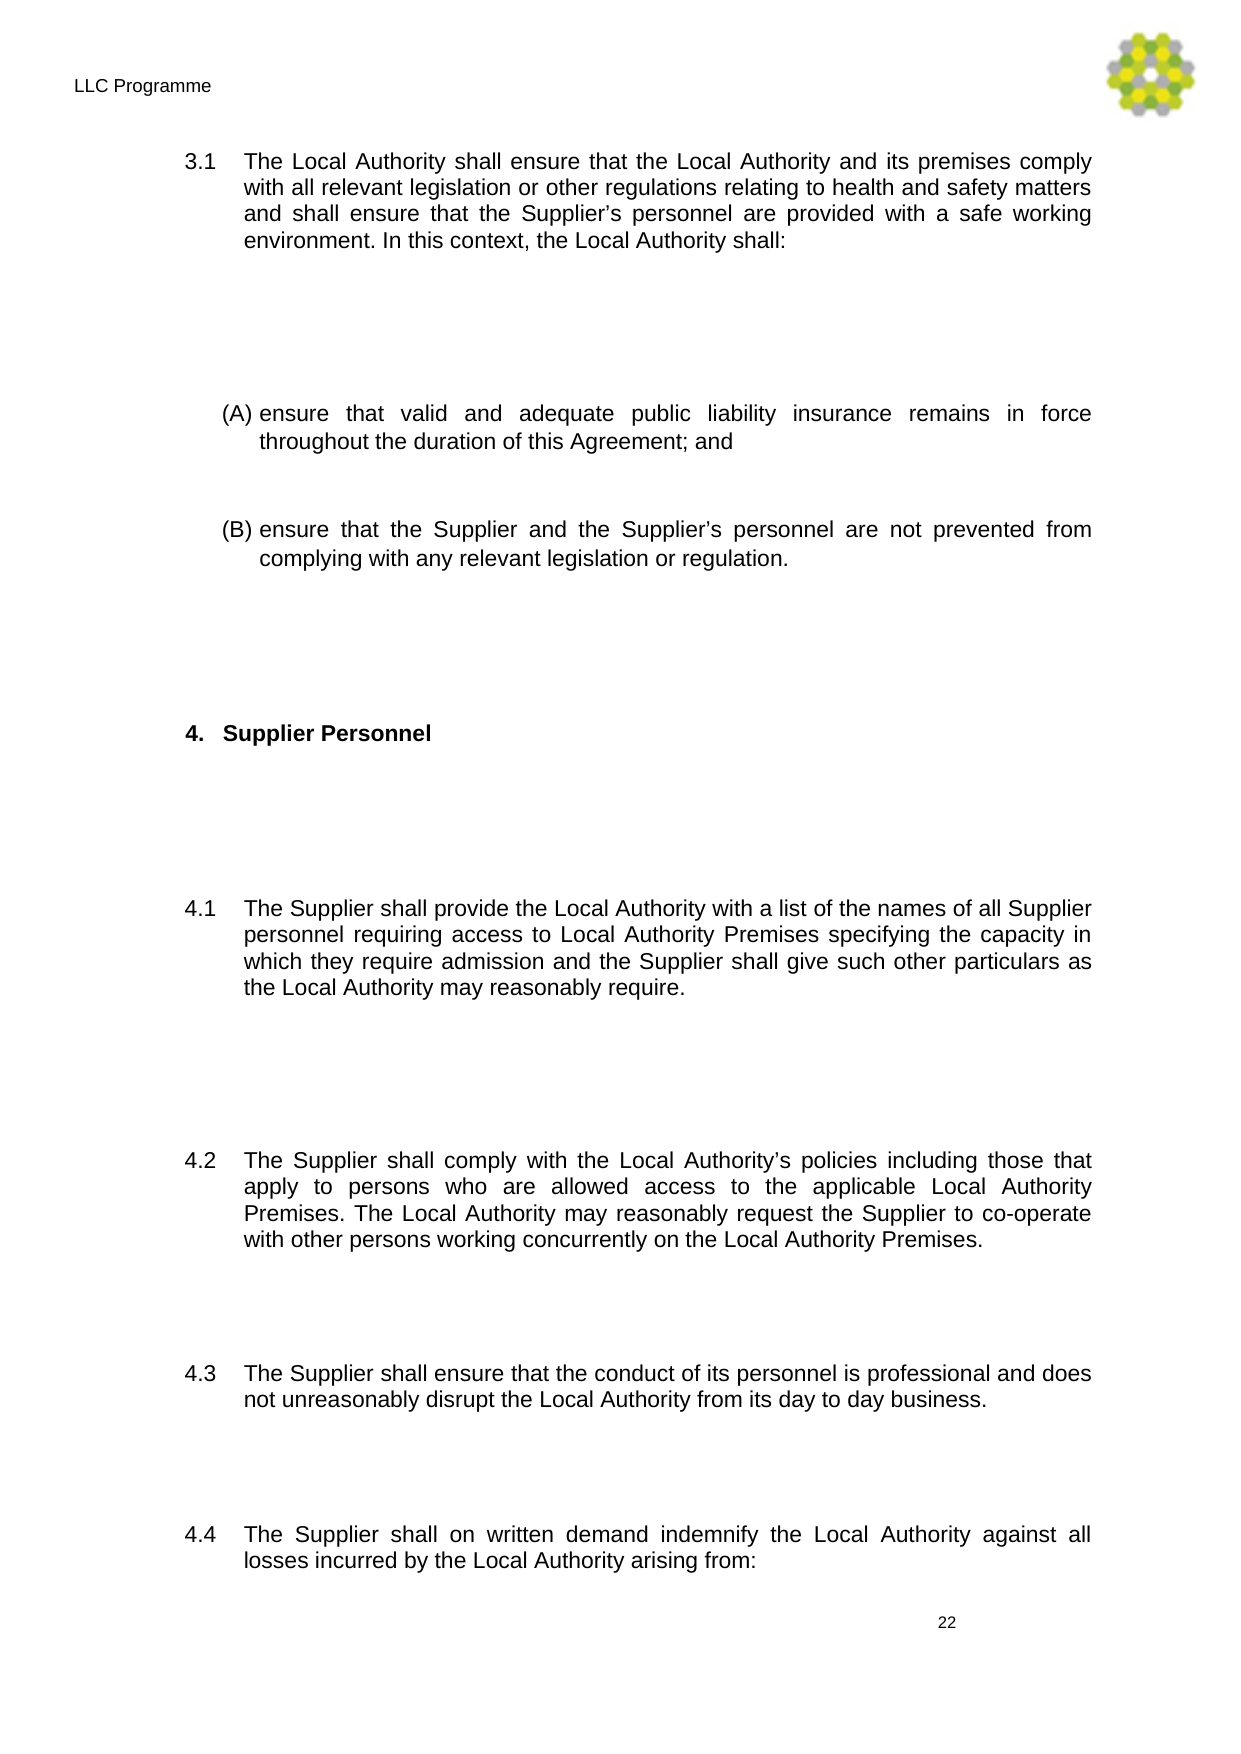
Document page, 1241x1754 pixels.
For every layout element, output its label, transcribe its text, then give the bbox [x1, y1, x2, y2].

list The Supplier shall comply with the Local Authority’s policies including those that apply to persons who are allowed access to the applicable Local Authority Premises. The Local Authority may reasonably request the Supplier to co-operate with other persons working concurrently on the Local Authority Premises. [184, 1147, 1092, 1252]
list The Supplier shall provide the Local Authority with a list of the names of all Supplier personnel requiring access to Local Authority Premises specifying the capacity in which they require admission and the Supplier shall give such other particulars as the Local Authority may reasonably require. [184, 895, 1092, 1000]
list The Local Authority shall ensure that the Local Authority and its premises comply with all relevant legislation or other regulations relating to health and safety matters and shall ensure that the Supplier’s personnel are provided with a safe working environment. In this context, the Local Authority shall: [184, 148, 1092, 253]
list ensure that the Supplier and the Supplier’s personnel are not prevented from complying with any relevant legislation or regulation. [222, 516, 1092, 571]
list The Supplier shall ensure that the conduct of its personnel is professional and does not unreasonably disrupt the Local Authority from its day to day business. [184, 1360, 1092, 1413]
list Supplier Personnel [185, 720, 1092, 746]
list ensure that valid and adequate public liability insurance remains in force throughout the duration of this Agreement; and [222, 400, 1092, 455]
list The Supplier shall on written demand indemnify the Local Authority against all losses incurred by the Local Authority arising from: [184, 1521, 1092, 1573]
